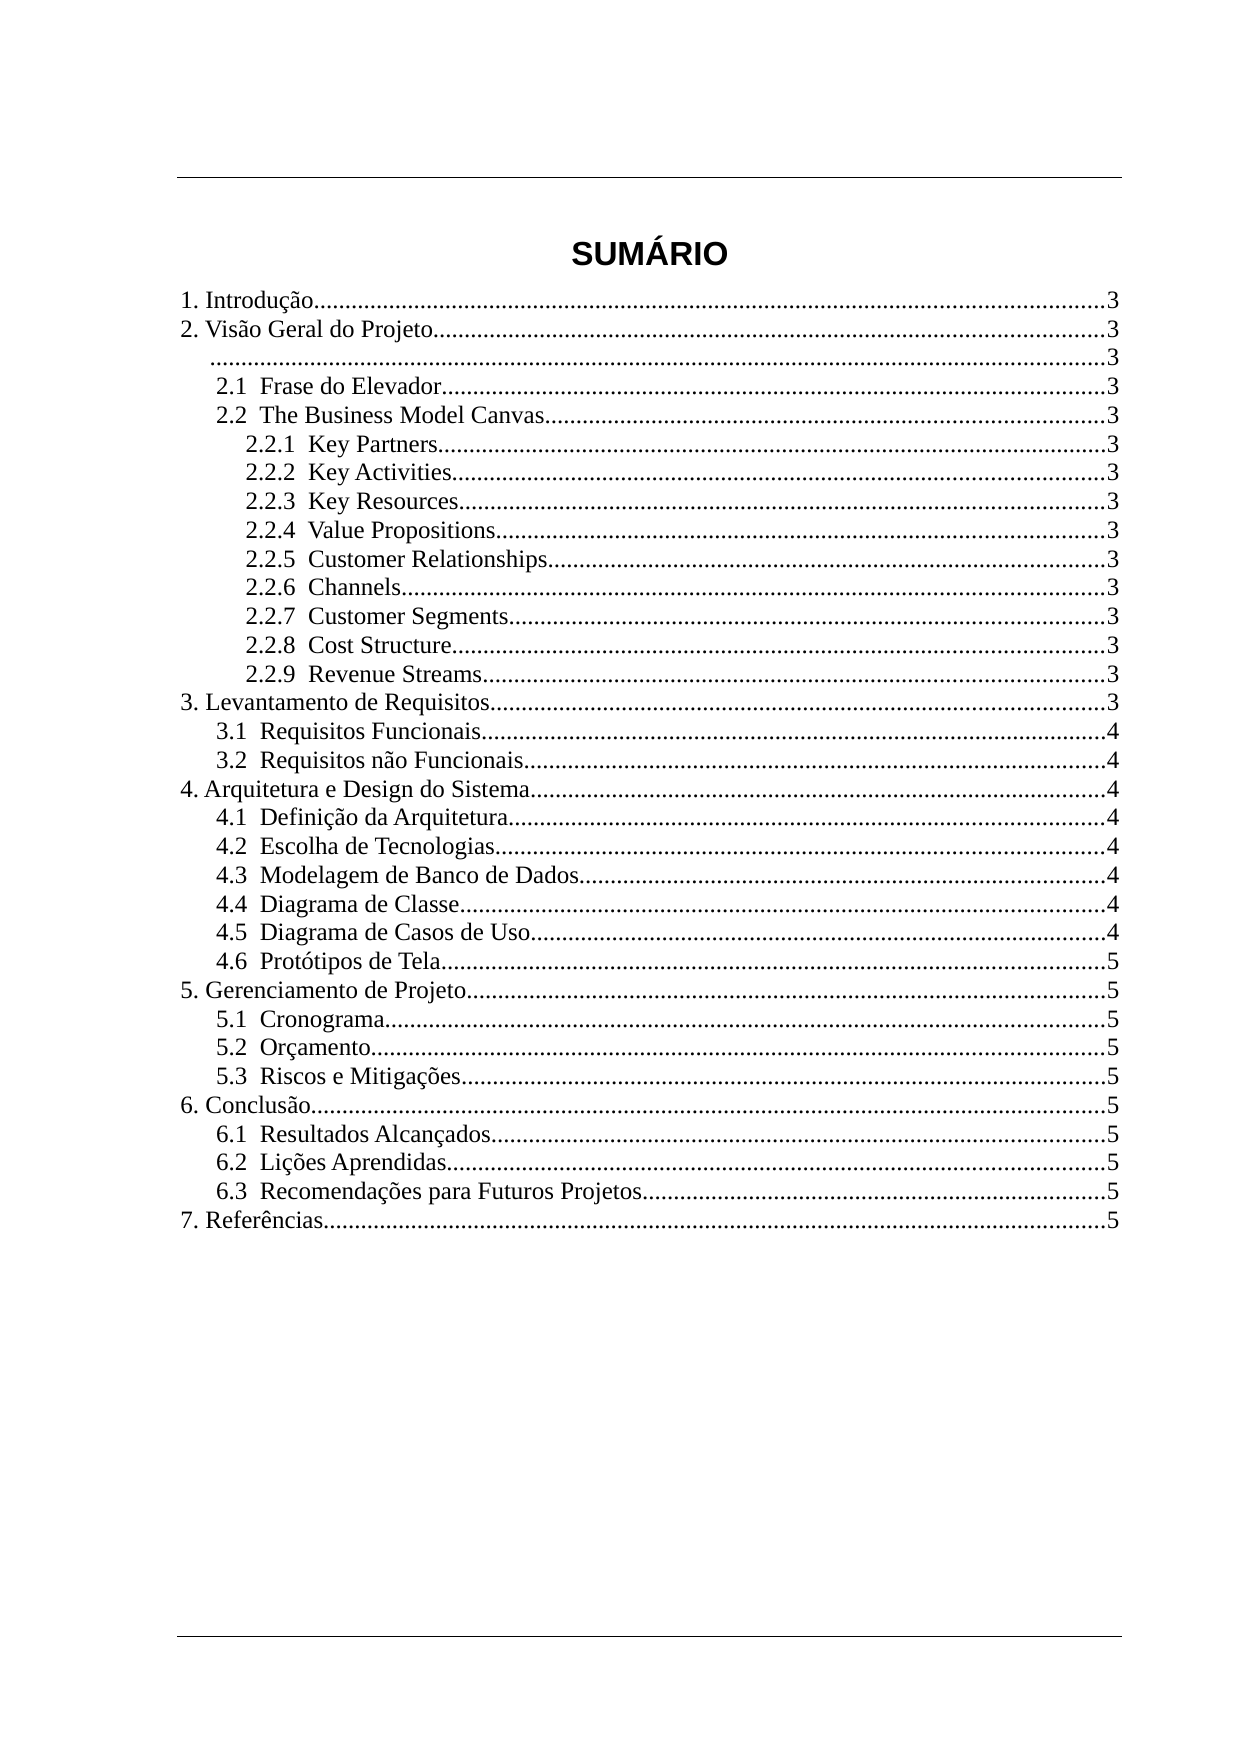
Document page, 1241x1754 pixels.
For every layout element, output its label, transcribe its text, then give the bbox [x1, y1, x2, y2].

text 4.5 Diagrama de Casos de Uso 4 [209, 917, 1119, 946]
text 3 [209, 342, 1119, 371]
text 5.1 Cronograma 5 [209, 1004, 1119, 1032]
text 3. Levantamento de Requisitos 3 [180, 687, 1119, 716]
text 2.2.9 Revenue Streams 3 [239, 659, 1119, 687]
text 2.2.8 Cost Structure 3 [239, 630, 1119, 659]
text 4.6 Protótipos de Tela 5 [209, 946, 1119, 975]
text 2.2.4 Value Propositions 3 [239, 515, 1119, 544]
text 1. Introdução 3 [180, 285, 1119, 314]
text 4.3 Modelagem de Banco de Dados 4 [209, 860, 1119, 889]
text 3.1 Requisitos Funcionais 4 [209, 716, 1119, 745]
text 2.2.6 Channels 3 [239, 572, 1119, 601]
text 2.2.3 Key Resources 3 [239, 486, 1119, 515]
text 2.2.7 Customer Segments 3 [239, 601, 1119, 630]
text 4. Arquitetura e Design do Sistema 4 [180, 774, 1119, 802]
text 4.2 Escolha de Tecnologias 4 [209, 831, 1119, 860]
text 3.2 Requisitos não Funcionais 4 [209, 745, 1119, 774]
text 4.4 Diagrama de Classe 4 [209, 889, 1119, 917]
text 5. Gerenciamento de Projeto 5 [180, 975, 1119, 1004]
text 6.1 Resultados Alcançados 5 [209, 1119, 1119, 1147]
text 6.3 Recomendações para Futuros Projetos 5 [209, 1176, 1119, 1205]
text 2.2.5 Customer Relationships 3 [239, 544, 1119, 572]
text 7. Referências 5 [180, 1205, 1119, 1234]
subtitle Sumário [180, 234, 1119, 272]
text 2.1 Frase do Elevador 3 [209, 371, 1119, 400]
text 2.2 The Business Model Canvas 3 [209, 400, 1119, 429]
text 6.2 Lições Aprendidas 5 [209, 1147, 1119, 1176]
text 5.2 Orçamento 5 [209, 1032, 1119, 1061]
text 2. Visão Geral do Projeto 3 [180, 314, 1119, 342]
text 5.3 Riscos e Mitigações 5 [209, 1061, 1119, 1090]
text 2.2.1 Key Partners 3 [239, 429, 1119, 457]
text 6. Conclusão 5 [180, 1090, 1119, 1119]
text 4.1 Definição da Arquitetura 4 [209, 802, 1119, 831]
text 2.2.2 Key Activities 3 [239, 457, 1119, 486]
